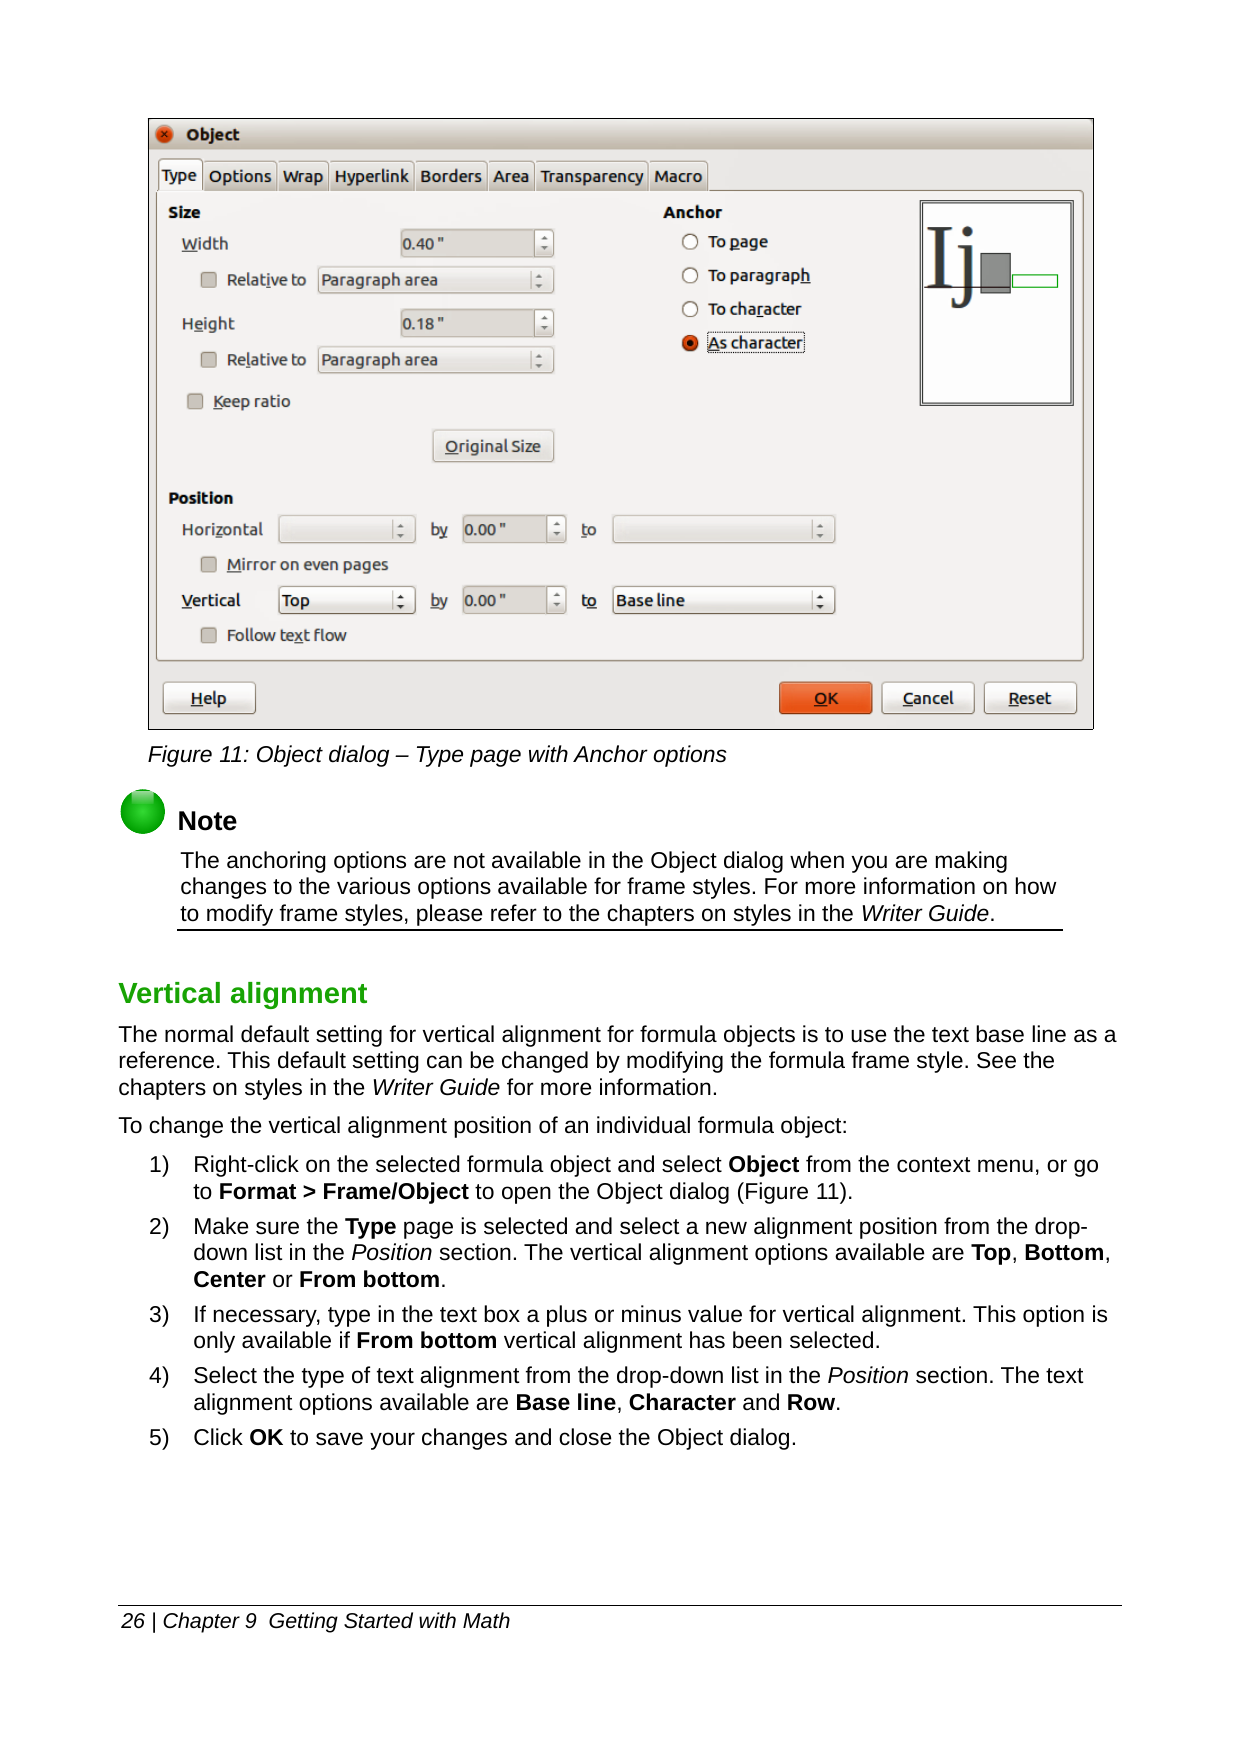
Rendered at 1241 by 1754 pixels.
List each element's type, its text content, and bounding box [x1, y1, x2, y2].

list To change the vertical alignment position of an individual formula object: [118, 1112, 1122, 1139]
text The anchoring options are not available in the Object dialog when you are making changes to the various options available for frame styles. For more information on how to modify frame styles, please refer to the chapters on styles in the Writer Guide. [177, 844, 1063, 929]
list Make sure the Type page is selected and select a new alignment position from the drop-down list in the Position section. The vertical alignment options available are Top, Bottom, Center or From bottom. [169, 1213, 1122, 1292]
subtitle Note [118, 787, 1122, 836]
text Figure 11: Object dialog – Type page with Anchor options [148, 741, 1093, 767]
text The normal default setting for vertical alignment for formula objects is to use the text base line as a reference. This default setting can be changed by modifying the formula frame style. See the chapters on styles in the Writer Guide for more information. [118, 1021, 1122, 1100]
list Click OK to save your changes and close the Object dialog. [169, 1424, 1122, 1450]
subtitle Vertical alignment [118, 976, 1122, 1009]
list If necessary, type in the text box a plus or minus value for vertical alignment. This option is only available if From bottom vertical alignment has been selected. [169, 1301, 1122, 1353]
picture [149, 119, 1093, 729]
list Right-click on the selected formula object and select Object from the context menu, or go to Format > Frame/Object to open the Object dialog (Figure 11). [169, 1151, 1122, 1204]
list Select the type of text alignment from the drop-down list in the Position section. The text alignment options available are Base line, Character and Row. [169, 1362, 1122, 1415]
